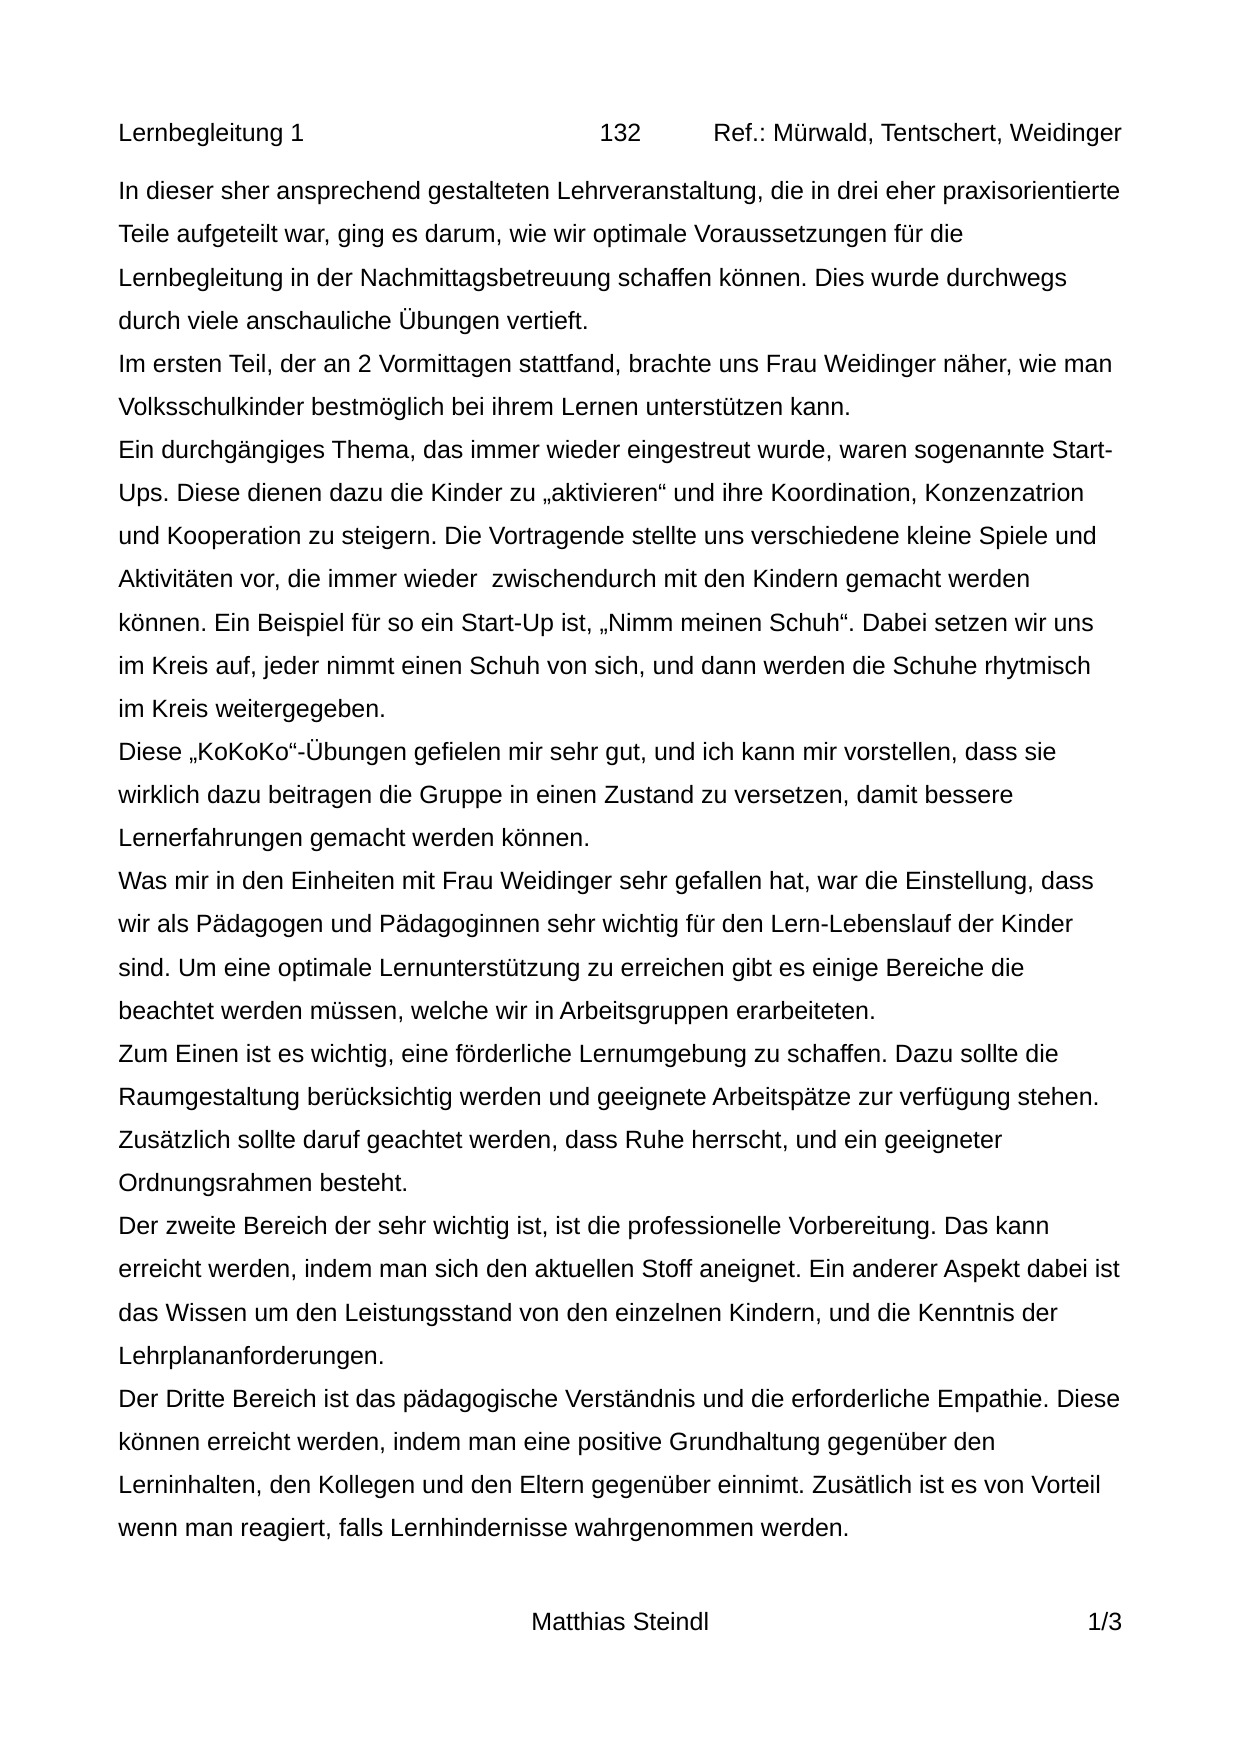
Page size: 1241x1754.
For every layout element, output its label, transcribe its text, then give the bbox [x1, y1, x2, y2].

text Der Dritte Bereich ist das pädagogische Verständnis und die erforderliche Empathie. Diese können erreicht werden, indem man eine positive Grundhaltung gegenüber den Lerninhalten, den Kollegen und den Eltern gegenüber einnimt. Zusätlich ist es von Vorteil wenn man reagiert, falls Lernhindernisse wahrgenommen werden. [118, 1384, 1122, 1542]
text Diese „KoKoKo“-Übungen gefielen mir sehr gut, und ich kann mir vorstellen, dass sie wirklich dazu beitragen die Gruppe in einen Zustand zu versetzen, damit bessere Lernerfahrungen gemacht werden können. [118, 737, 1122, 852]
text Was mir in den Einheiten mit Frau Weidinger sehr gefallen hat, war die Einstellung, dass wir als Pädagogen und Pädagoginnen sehr wichtig für den Lern-Lebenslauf der Kinder sind. Um eine optimale Lernunterstützung zu erreichen gibt es einige Bereiche die beachtet werden müssen, welche wir in Arbeitsgruppen erarbeiteten. [118, 866, 1122, 1024]
text Ein durchgängiges Thema, das immer wieder eingestreut wurde, waren sogenannte Start-Ups. Diese dienen dazu die Kinder zu „aktivieren“ und ihre Koordination, Konzenzatrion und Kooperation zu steigern. Die Vortragende stellte uns verschiedene kleine Spiele und Aktivitäten vor, die immer wieder zwischendurch mit den Kindern gemacht werden können. Ein Beispiel für so ein Start-Up ist, „Nimm meinen Schuh“. Dabei setzen wir uns im Kreis auf, jeder nimmt einen Schuh von sich, und dann werden die Schuhe rhytmisch im Kreis weitergegeben. [118, 435, 1122, 723]
text Im ersten Teil, der an 2 Vormittagen stattfand, brachte uns Frau Weidinger näher, wie man Volksschulkinder bestmöglich bei ihrem Lernen unterstützen kann. [118, 349, 1122, 421]
text Der zweite Bereich der sehr wichtig ist, ist die professionelle Vorbereitung. Das kann erreicht werden, indem man sich den aktuellen Stoff aneignet. Ein anderer Aspekt dabei ist das Wissen um den Leistungsstand von den einzelnen Kindern, und die Kenntnis der Lehrplananforderungen. [118, 1211, 1122, 1369]
text Zum Einen ist es wichtig, eine förderliche Lernumgebung zu schaffen. Dazu sollte die Raumgestaltung berücksichtig werden und geeignete Arbeitspätze zur verfügung stehen. Zusätzlich sollte daruf geachtet werden, dass Ruhe herrscht, und ein geeigneter Ordnungsrahmen besteht. [118, 1039, 1122, 1197]
text In dieser sher ansprechend gestalteten Lehrveranstaltung, die in drei eher praxisorientierte Teile aufgeteilt war, ging es darum, wie wir optimale Voraussetzungen für die Lernbegleitung in der Nachmittagsbetreuung schaffen können. Dies wurde durchwegs durch viele anschauliche Übungen vertieft. [118, 176, 1122, 334]
